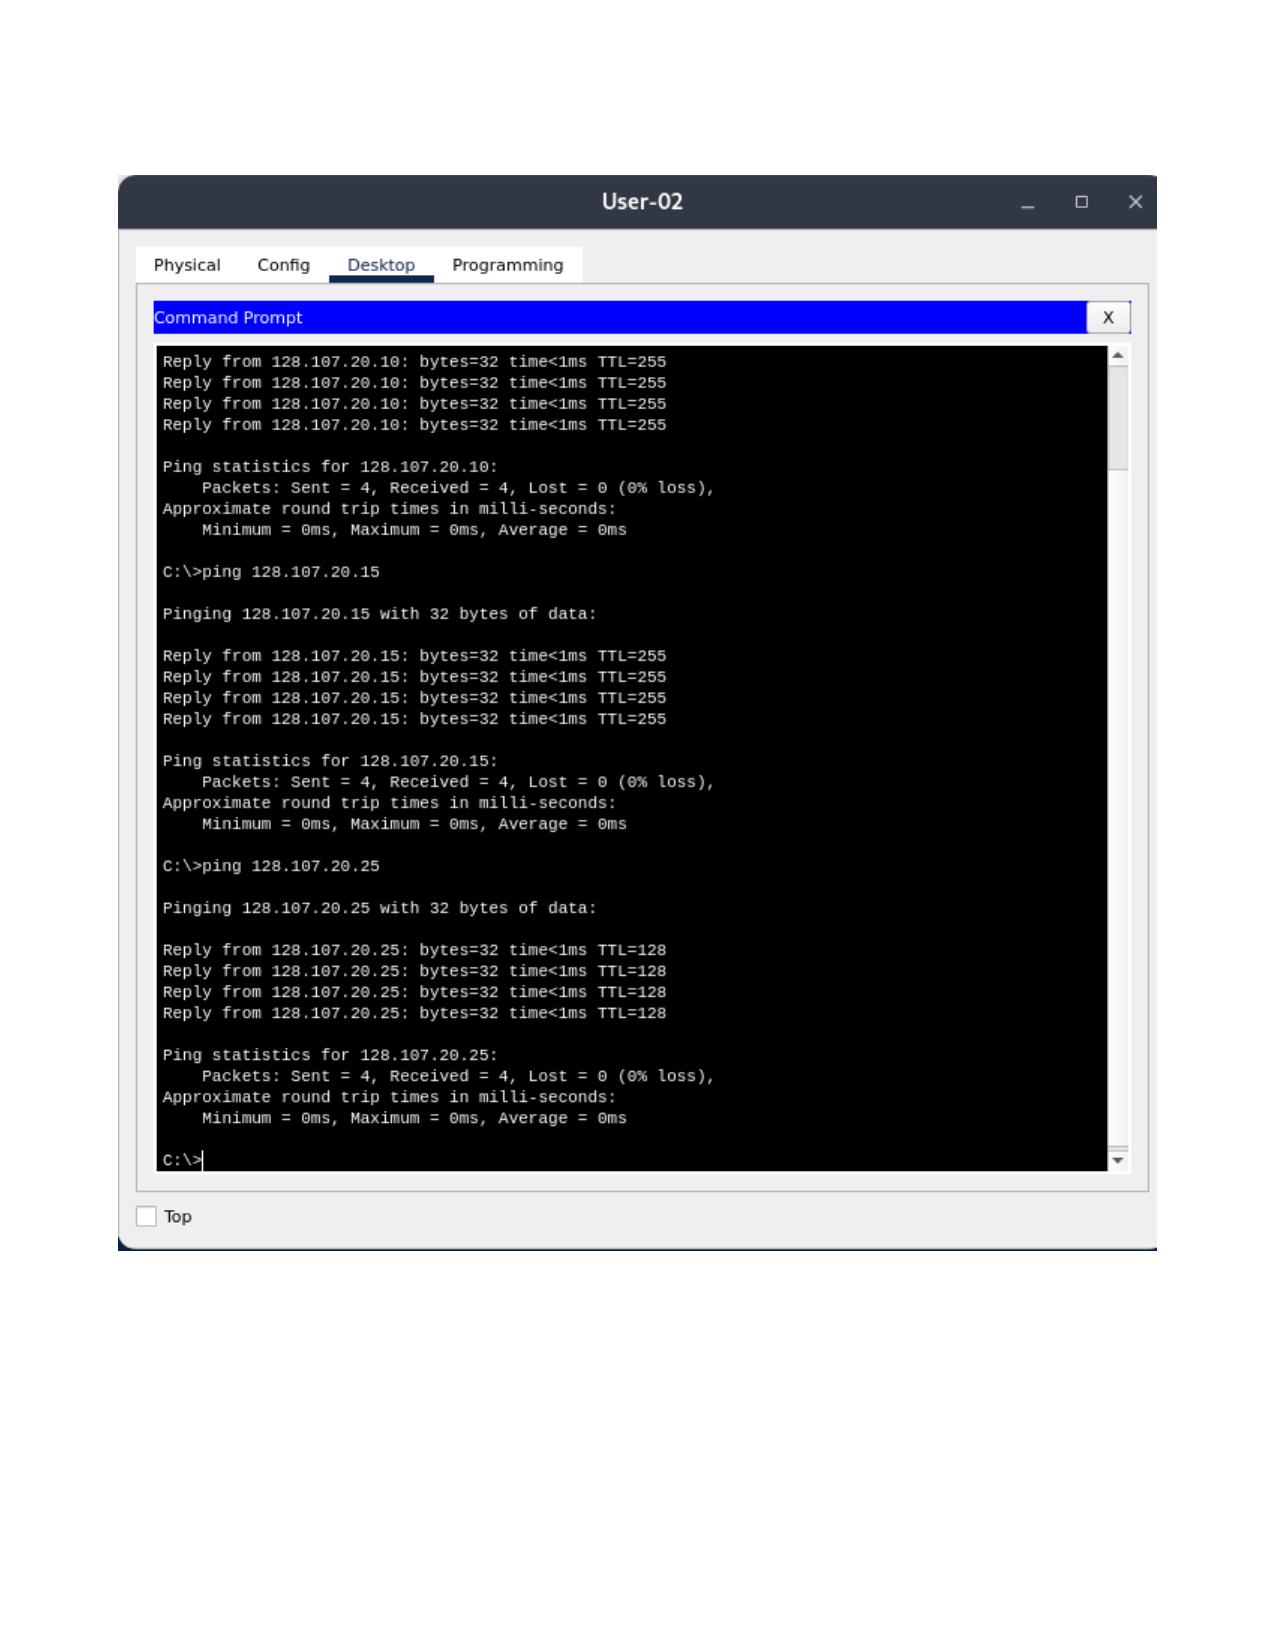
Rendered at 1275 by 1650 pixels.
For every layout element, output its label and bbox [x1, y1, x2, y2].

picture [118, 175, 1157, 1251]
